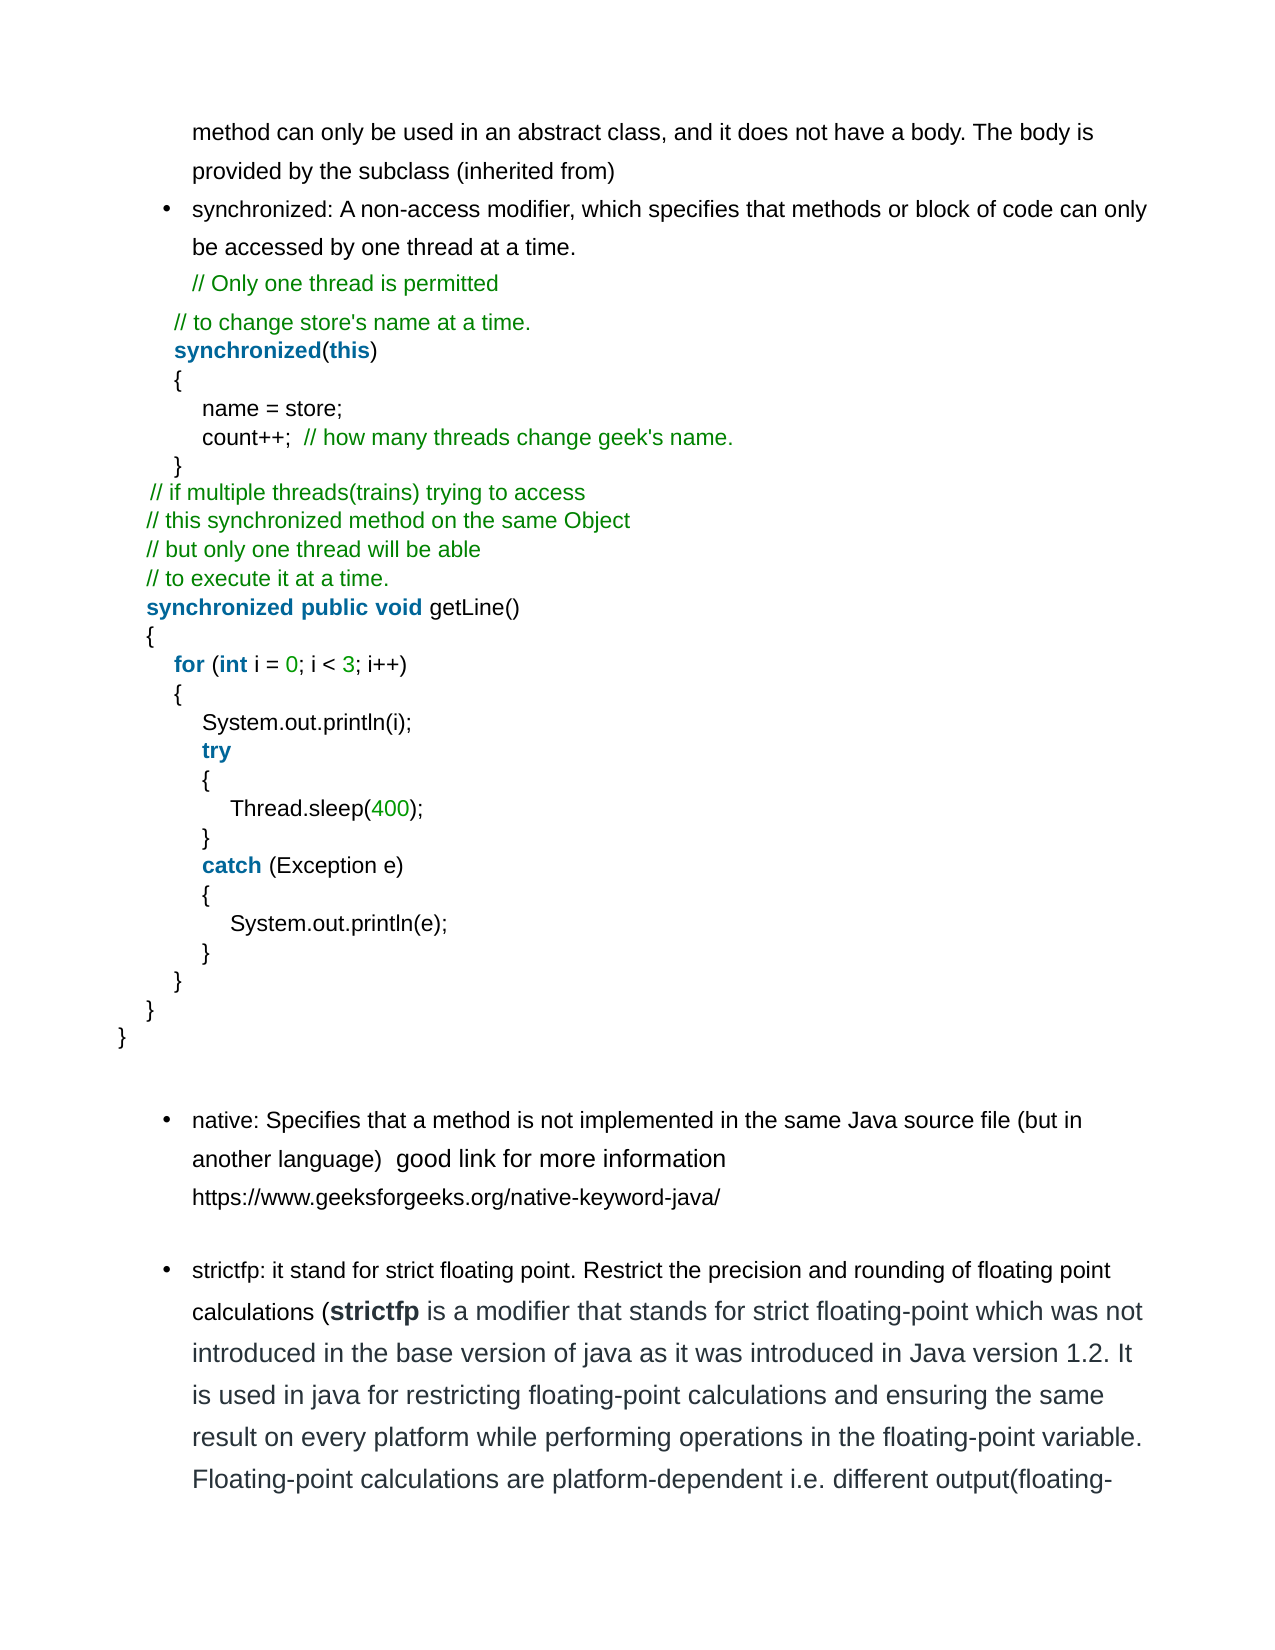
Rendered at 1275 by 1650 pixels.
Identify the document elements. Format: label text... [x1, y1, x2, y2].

text for (int i = 0; i < 3; i++) [118, 649, 1157, 678]
text } [118, 937, 1157, 965]
text try [118, 735, 1157, 764]
text } [118, 965, 1157, 994]
text synchronized public void getLine() [118, 592, 1157, 620]
list // Only one thread is permitted [162, 270, 1157, 296]
text { [118, 620, 1157, 649]
text System.out.println(i); [118, 707, 1157, 735]
text } [118, 822, 1157, 850]
list synchronized: A non-access modifier, which specifies that methods or block of code can only be accessed by one thread at a time. [162, 195, 1157, 260]
text // but only one thread will be able [118, 534, 1157, 563]
text { [118, 764, 1157, 793]
text } [118, 994, 1157, 1023]
text // this synchronized method on the same Object [118, 505, 1157, 534]
list https://www.geeksforgeeks.org/native-keyword-java/ [162, 1184, 1157, 1210]
list method can only be used in an abstract class, and it does not have a body. The body is provided by the subclass (inherited from) [162, 118, 1157, 184]
text } [118, 1023, 1157, 1049]
text // if multiple threads(trains) trying to access [118, 479, 1157, 505]
text // to change store's name at a time. [118, 306, 1157, 335]
text count++; // how many threads change geek's name. [118, 421, 1157, 450]
text System.out.println(e); [118, 908, 1157, 937]
text { [118, 364, 1157, 393]
text Thread.sleep(400); [118, 793, 1157, 822]
text { [118, 678, 1157, 707]
text synchronized(this) [118, 335, 1157, 364]
text { [118, 879, 1157, 908]
list native: Specifies that a method is not implemented in the same Java source file (but in another language) good link for more information [162, 1106, 1157, 1173]
text } [118, 450, 1157, 479]
text name = store; [118, 393, 1157, 421]
list strictfp: it stand for strict floating point. Restrict the precision and rounding of floating point calculations (strictfp is a modifier that stands for strict floating-point which was not introduced in the base version of java as it was introduced in Java version 1.2. It is used in java for restricting floating-point calculations and ensuring the same result on every platform while performing operations in the floating-point variable. Floating-point calculations are platform-dependent i.e. different output(floating- [162, 1257, 1157, 1494]
text catch (Exception e) [118, 850, 1157, 879]
text // to execute it at a time. [118, 563, 1157, 592]
